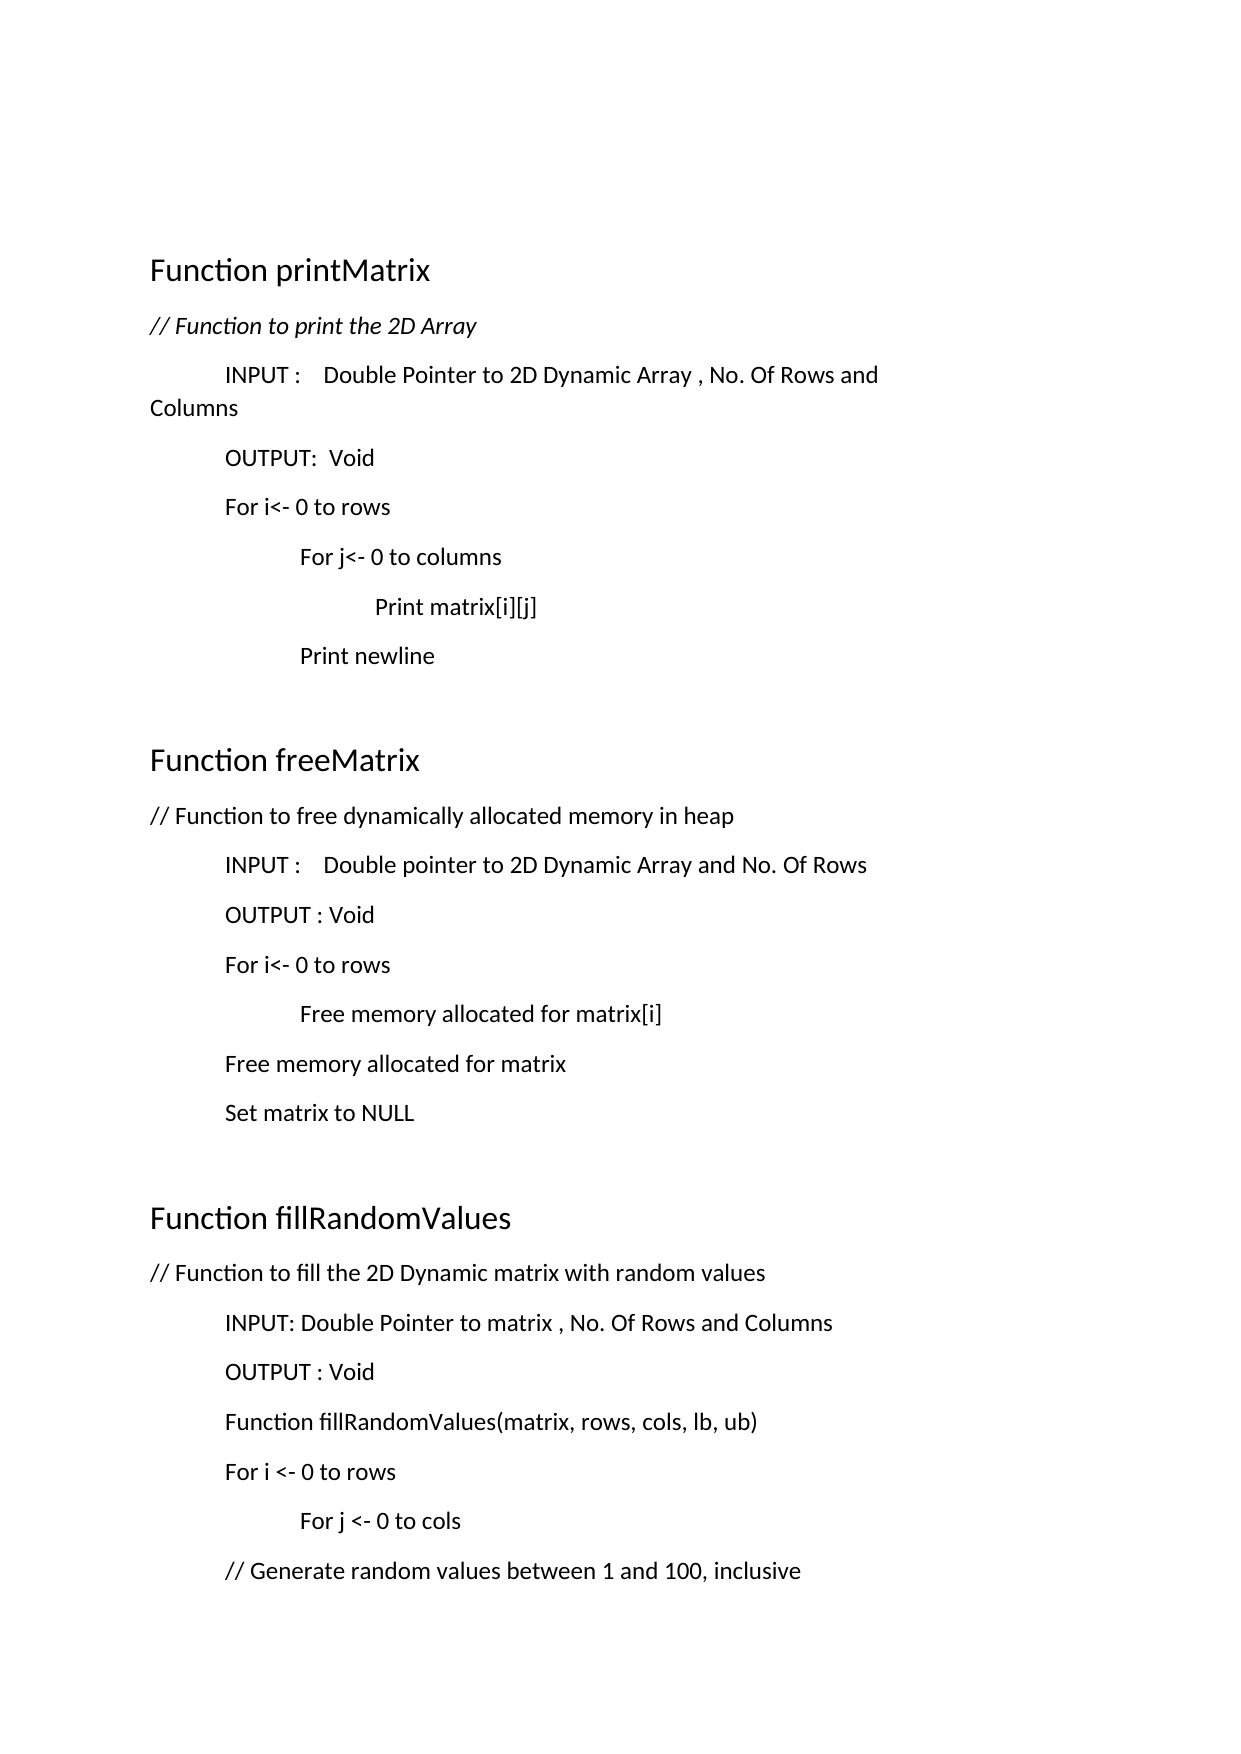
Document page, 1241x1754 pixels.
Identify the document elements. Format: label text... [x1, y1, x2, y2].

text INPUT : Double Pointer to 2D Dynamic Array , No. Of Rows and Columns [150, 359, 1090, 423]
text For i<- 0 to rows [150, 949, 1090, 979]
text Function fillRandomValues [150, 1197, 1090, 1237]
text INPUT: Double Pointer to matrix , No. Of Rows and Columns [150, 1307, 1090, 1337]
text Set matrix to NULL [150, 1097, 1090, 1128]
text // Function to free dynamically allocated memory in heap [150, 800, 1090, 831]
text Function printMatrix [150, 249, 1090, 290]
text Free memory allocated for matrix[i] [150, 998, 1090, 1029]
text OUTPUT : Void [150, 1356, 1090, 1387]
text Function fillRandomValues(matrix, rows, cols, lb, ub) [150, 1406, 1090, 1437]
text For j<- 0 to columns [150, 541, 1090, 572]
text OUTPUT : Void [150, 899, 1090, 930]
text // Function to fill the 2D Dynamic matrix with random values [150, 1257, 1090, 1288]
text Free memory allocated for matrix [150, 1048, 1090, 1078]
text For i<- 0 to rows [150, 491, 1090, 522]
text INPUT : Double pointer to 2D Dynamic Array and No. Of Rows [150, 849, 1090, 880]
text OUTPUT: Void [150, 442, 1090, 472]
text // Generate random values between 1 and 100, inclusive [150, 1555, 1090, 1585]
text For j <- 0 to cols [150, 1505, 1090, 1536]
text For i <- 0 to rows [150, 1456, 1090, 1486]
text Function freeMatrix [150, 739, 1090, 780]
text Print matrix[i][j] [150, 591, 1090, 621]
text Print newline [150, 640, 1090, 671]
text // Function to print the 2D Array [150, 310, 1090, 340]
